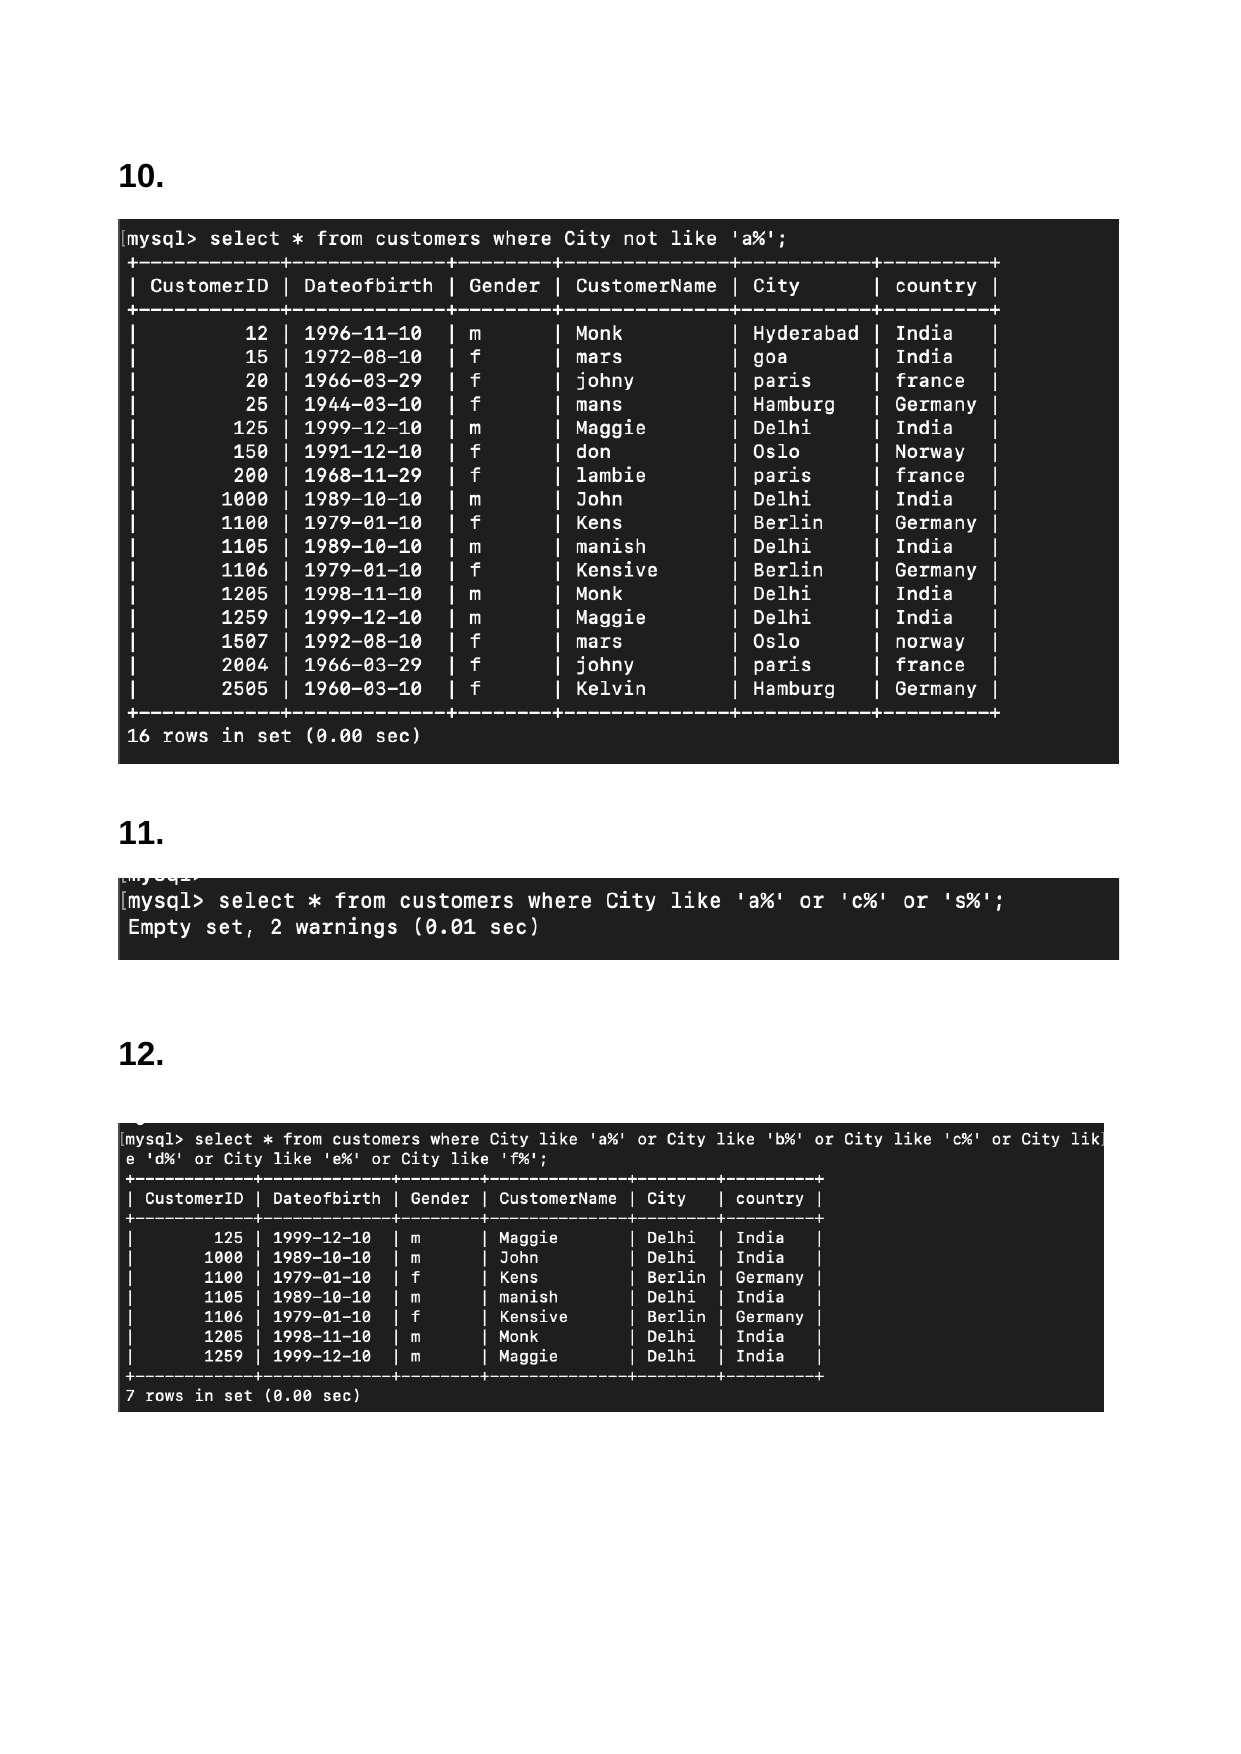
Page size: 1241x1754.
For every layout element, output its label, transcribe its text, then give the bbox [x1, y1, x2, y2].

picture [118, 1123, 1104, 1412]
text 12. [118, 1033, 1134, 1072]
picture [118, 878, 1120, 960]
text 10. [118, 156, 1134, 194]
text 11. [118, 813, 1134, 852]
picture [118, 219, 1119, 764]
